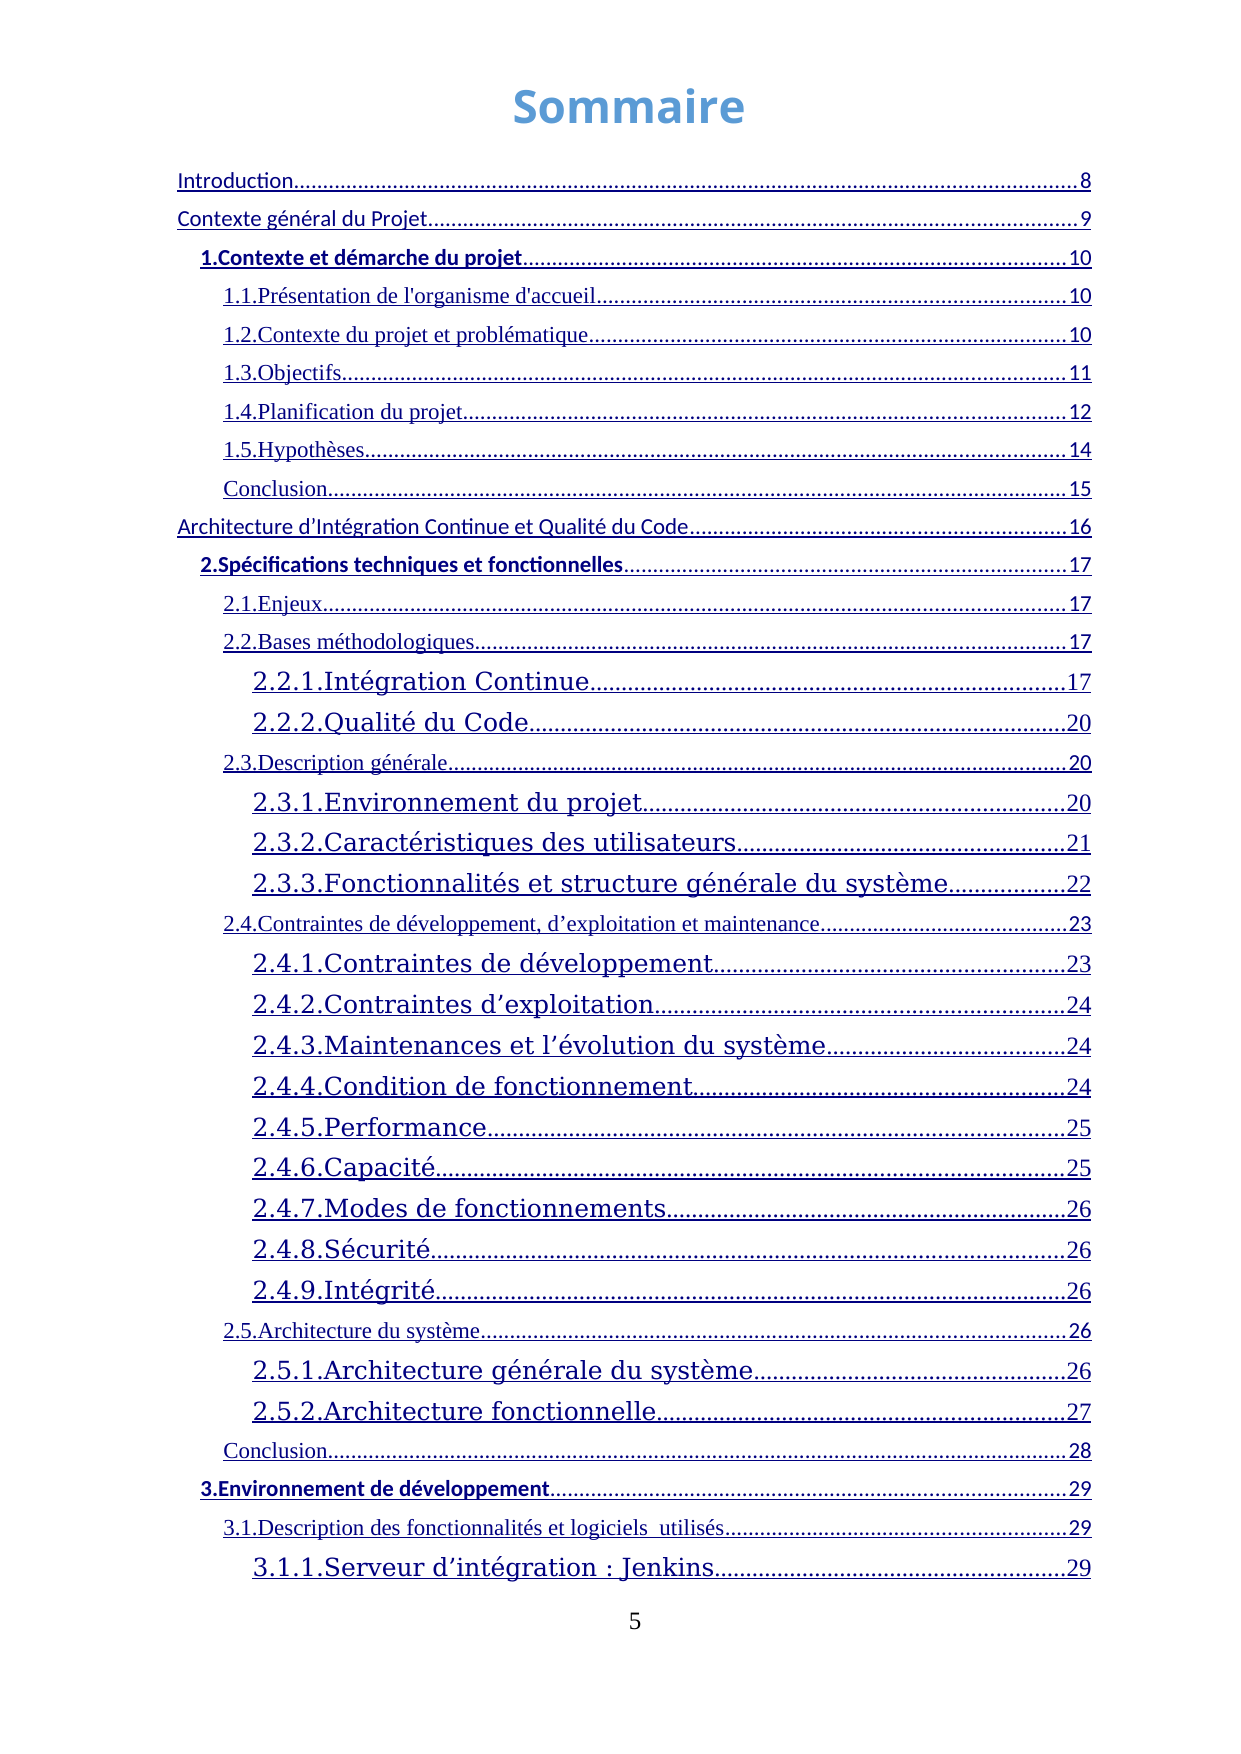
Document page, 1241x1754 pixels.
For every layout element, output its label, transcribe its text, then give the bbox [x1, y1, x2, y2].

text 2.3.2. Caractéristiques des utilisateurs 21 [252, 827, 1092, 858]
text 2.4.1. Contraintes de développement 23 [252, 947, 1092, 978]
text 2.5.2. Architecture fonctionnelle 27 [252, 1395, 1092, 1426]
text 2.4.5. Performance 25 [252, 1111, 1092, 1142]
text 3.1.1. Serveur d’intégration : Jenkins 29 [252, 1551, 1092, 1582]
text 1. Contexte et démarche du projet 10 [200, 243, 1092, 267]
text Sommaire [177, 75, 1092, 137]
text 2.4.7. Modes de fonctionnements 26 [252, 1193, 1092, 1223]
text 2.3.1. Environnement du projet 20 [252, 786, 1092, 817]
text 2.1. Enjeux 17 [223, 589, 1092, 613]
text 2.4. Contraintes de développement, d’exploitation et maintenance 23 [223, 909, 1092, 933]
text 2.5. Architecture du système 26 [223, 1316, 1092, 1340]
text 1.3. Objectifs 11 [223, 358, 1092, 382]
text Architecture d’Intégration Continue et Qualité du Code 16 [177, 512, 1092, 536]
text 2.2.1. Intégration Continue 17 [252, 666, 1092, 696]
text 2.3.3. Fonctionnalités et structure générale du système 22 [252, 868, 1092, 898]
text 2.4.9. Intégrité 26 [252, 1275, 1092, 1305]
text Conclusion 28 [223, 1436, 1092, 1460]
text 2.4.2. Contraintes d’exploitation 24 [252, 988, 1092, 1019]
text 2.3. Description générale 20 [223, 748, 1092, 771]
text 1.2. Contexte du projet et problématique 10 [223, 320, 1092, 344]
text 2.4.6. Capacité 25 [252, 1152, 1092, 1183]
text 2. Spécifications techniques et fonctionnelles 17 [200, 551, 1092, 575]
text 1.5. Hypothèses 14 [223, 435, 1092, 459]
text 3.1. Description des fonctionnalités et logiciels utilisés 29 [223, 1513, 1092, 1537]
text Conclusion 15 [223, 474, 1092, 498]
text Contexte général du Projet 9 [177, 204, 1092, 233]
text 2.4.4. Condition de fonctionnement 24 [252, 1070, 1092, 1101]
text 2.4.8. Sécurité 26 [252, 1234, 1092, 1264]
text 2.5.1. Architecture générale du système 26 [252, 1354, 1092, 1385]
text 1.4. Planification du projet 12 [223, 397, 1092, 421]
text Introduction 8 [177, 166, 1092, 194]
text 3. Environnement de développement 29 [200, 1474, 1092, 1499]
text 2.2.2. Qualité du Code 20 [252, 707, 1092, 737]
text 2.4.3. Maintenances et l’évolution du système 24 [252, 1029, 1092, 1060]
text 2.2. Bases méthodologiques 17 [223, 627, 1092, 651]
text 1.1. Présentation de l'organisme d'accueil 10 [223, 281, 1092, 305]
